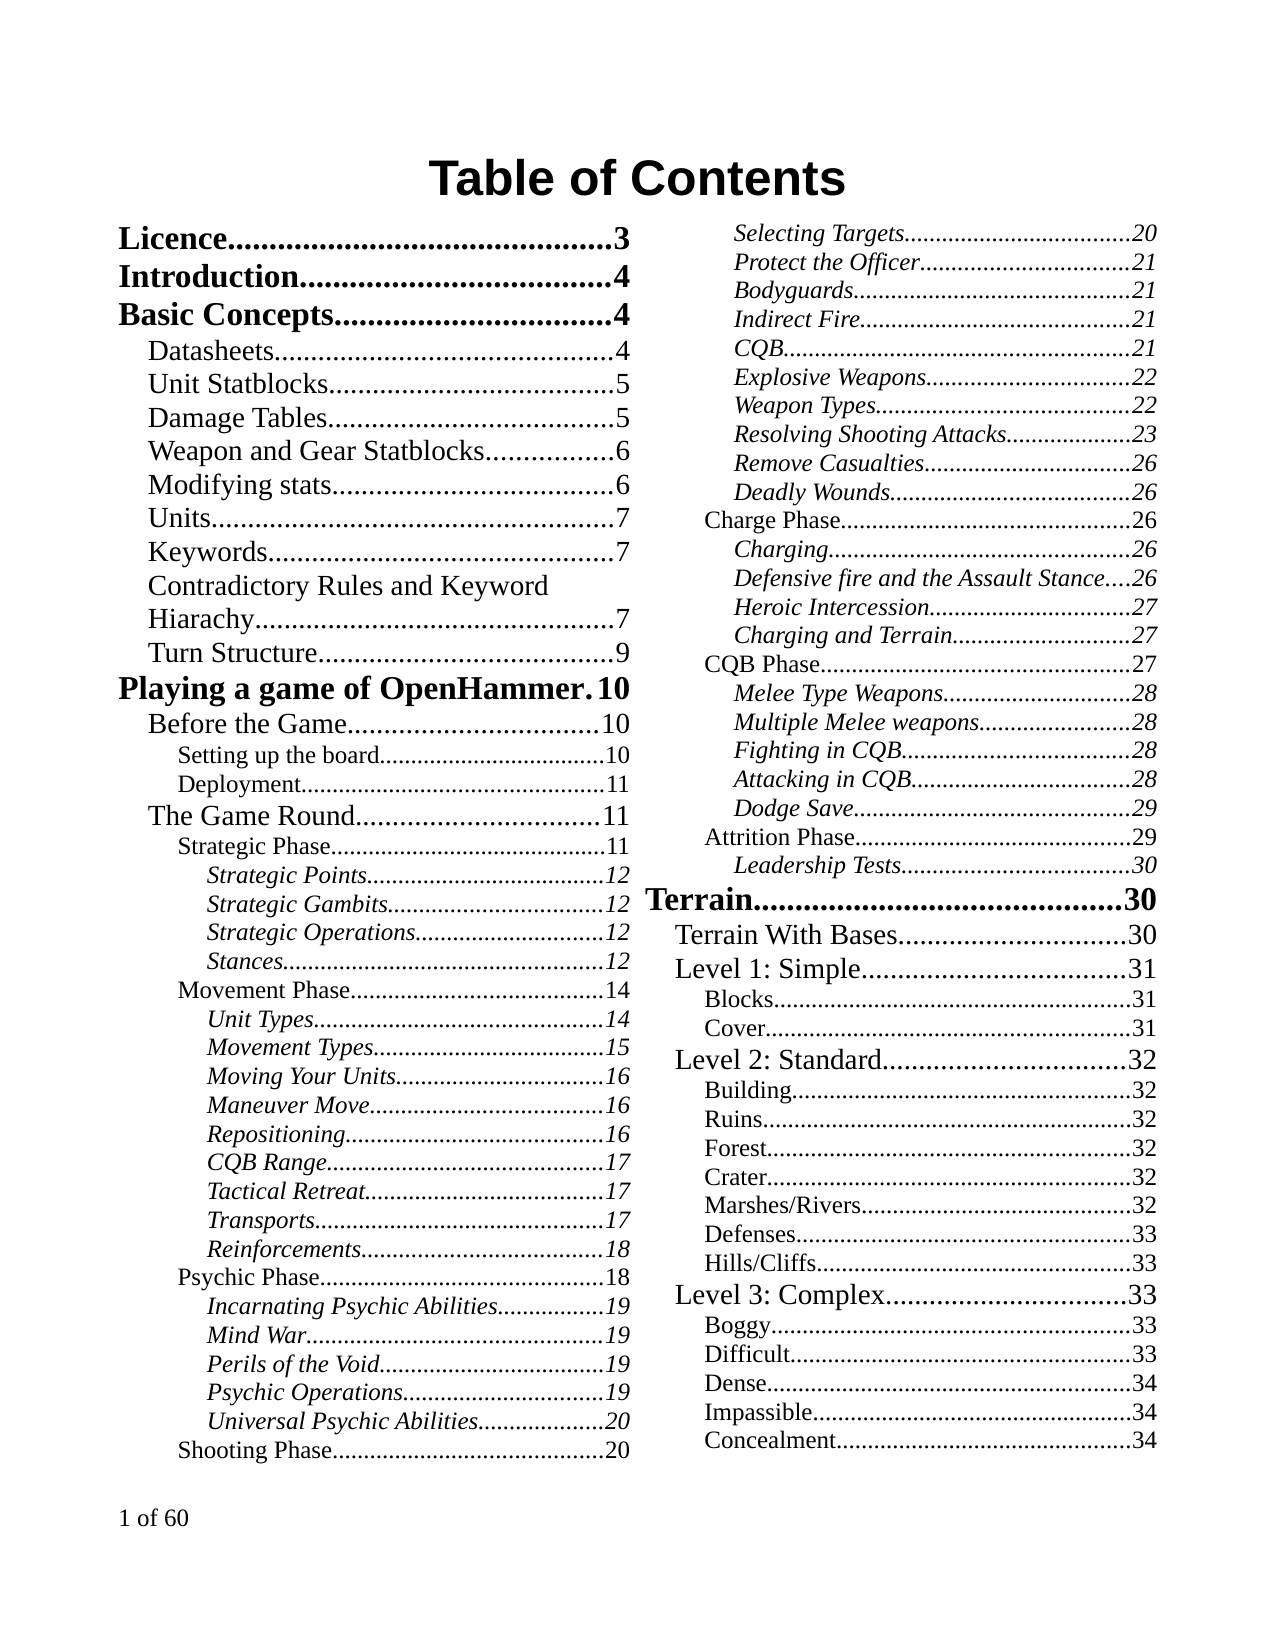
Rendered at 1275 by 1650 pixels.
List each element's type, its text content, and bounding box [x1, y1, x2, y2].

text Attacking in CQB 28 [733, 764, 1157, 793]
text Bodyguards 21 [733, 275, 1157, 304]
text Selecting Targets 20 [733, 218, 1157, 247]
text Damage Tables 5 [148, 400, 630, 433]
text Playing a game of OpenHammer 10 [118, 668, 630, 707]
text Unit Types 14 [207, 1004, 630, 1032]
text Strategic Phase 11 [177, 831, 630, 860]
text Level 2: Standard 32 [674, 1042, 1157, 1076]
text Weapon Types 22 [733, 390, 1157, 419]
text CQB Range 17 [207, 1147, 630, 1176]
text Leadership Tests 30 [733, 850, 1157, 879]
text Repositioning 16 [207, 1119, 630, 1147]
text Moving Your Units 16 [207, 1061, 630, 1090]
text Dodge Save 29 [733, 793, 1157, 822]
text The Game Round 11 [148, 798, 630, 831]
text Shooting Phase 20 [177, 1435, 630, 1464]
text Datasheets 4 [148, 333, 630, 366]
text Deadly Wounds 26 [733, 477, 1157, 505]
text Charge Phase 26 [704, 505, 1157, 534]
text Units 7 [148, 501, 630, 534]
text Terrain With Bases 30 [674, 917, 1157, 951]
text Incarnating Psychic Abilities 19 [207, 1291, 630, 1320]
text Boggy 33 [704, 1310, 1157, 1339]
text Turn Structure 9 [148, 635, 630, 668]
text Protect the Officer 21 [733, 247, 1157, 275]
text Defenses 33 [704, 1219, 1157, 1248]
text Keywords 7 [148, 534, 630, 568]
text Stances 12 [207, 946, 630, 975]
text Building 32 [704, 1076, 1157, 1104]
text Tactical Retreat 17 [207, 1176, 630, 1205]
text Movement Phase 14 [177, 975, 630, 1004]
text CQB Phase 27 [704, 649, 1157, 678]
text Explosive Weapons 22 [733, 362, 1157, 390]
text Marshes/Rivers 32 [704, 1191, 1157, 1219]
text Basic Concepts 4 [118, 294, 630, 333]
text Resolving Shooting Attacks 23 [733, 419, 1157, 448]
text Licence 3 [118, 218, 630, 256]
text Melee Type Weapons 28 [733, 678, 1157, 707]
text Unit Statblocks 5 [148, 366, 630, 400]
text Perils of the Void 19 [207, 1349, 630, 1377]
text Attrition Phase 29 [704, 822, 1157, 850]
text Ruins 32 [704, 1104, 1157, 1133]
text Modifying stats 6 [148, 467, 630, 501]
text CQB 21 [733, 333, 1157, 362]
text Level 3: Complex 33 [674, 1277, 1157, 1310]
text Multiple Melee weapons 28 [733, 707, 1157, 735]
text Dense 34 [704, 1368, 1157, 1397]
text Fighting in CQB 28 [733, 735, 1157, 764]
text Heroic Intercession 27 [733, 592, 1157, 620]
text Movement Types 15 [207, 1032, 630, 1061]
text Hills/Cliffs 33 [704, 1248, 1157, 1277]
text Difficult 33 [704, 1339, 1157, 1368]
text Crater 32 [704, 1162, 1157, 1191]
text Before the Game 10 [148, 707, 630, 740]
text Remove Casualties 26 [733, 448, 1157, 477]
text Charging 26 [733, 534, 1157, 563]
text Forest 32 [704, 1133, 1157, 1162]
text Strategic Gambits 12 [207, 889, 630, 917]
text Weapon and Gear Statblocks 6 [148, 433, 630, 467]
text Cover 31 [704, 1013, 1157, 1042]
text Defensive fire and the Assault Stance 26 [733, 563, 1157, 592]
text Terrain 30 [645, 879, 1157, 917]
text Psychic Operations 19 [207, 1377, 630, 1406]
text Reinforcements 18 [207, 1234, 630, 1262]
text Level 1: Simple 31 [674, 951, 1157, 984]
text Indirect Fire 21 [733, 304, 1157, 333]
text Maneuver Move 16 [207, 1090, 630, 1119]
text Strategic Points 12 [207, 860, 630, 889]
text Strategic Operations 12 [207, 917, 630, 946]
text Mind War 19 [207, 1320, 630, 1349]
text Transports 17 [207, 1205, 630, 1234]
subtitle Table of Contents [118, 148, 1157, 205]
text Impassible 34 [704, 1397, 1157, 1425]
text Contradictory Rules and Keyword Hiarachy 7 [148, 568, 630, 635]
text Universal Psychic Abilities 20 [207, 1406, 630, 1435]
text Deployment 11 [177, 769, 630, 798]
text Blocks 31 [704, 984, 1157, 1013]
text Psychic Phase 18 [177, 1262, 630, 1291]
text Concealment 34 [704, 1425, 1157, 1454]
text Introduction 4 [118, 256, 630, 294]
text Charging and Terrain 27 [733, 620, 1157, 649]
text Setting up the board 10 [177, 740, 630, 769]
